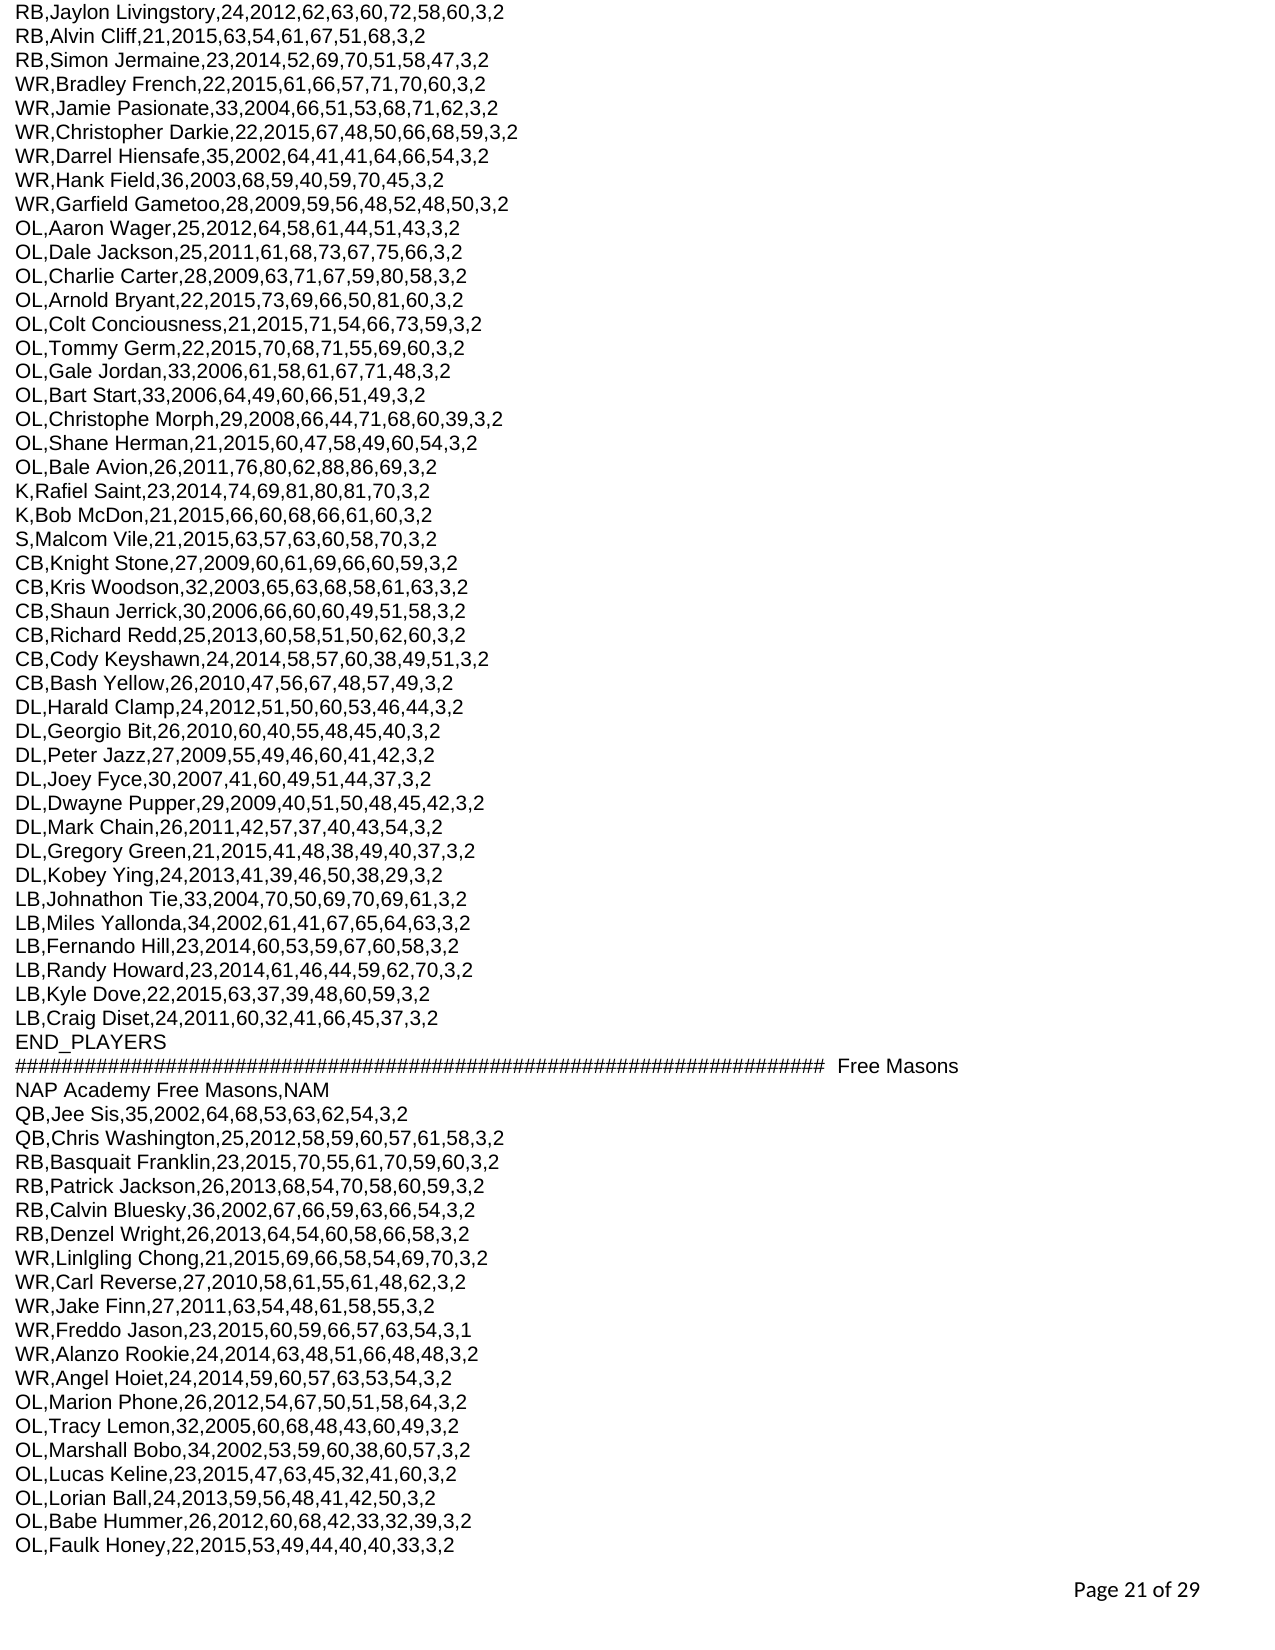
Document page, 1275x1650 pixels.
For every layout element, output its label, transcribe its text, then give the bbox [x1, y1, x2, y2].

text OL,Bart Start,33,2006,64,49,60,66,51,49,3,2 [15, 383, 1200, 407]
text K,Bob McDon,21,2015,66,60,68,66,61,60,3,2 [15, 503, 1200, 527]
text RB,Simon Jermaine,23,2014,52,69,70,51,58,47,3,2 [15, 48, 1200, 72]
text RB,Alvin Cliff,21,2015,63,54,61,67,51,68,3,2 [15, 24, 1200, 48]
text WR,Darrel Hiensafe,35,2002,64,41,41,64,66,54,3,2 [15, 144, 1200, 168]
text LB,Kyle Dove,22,2015,63,37,39,48,60,59,3,2 [15, 982, 1200, 1006]
text OL,Babe Hummer,26,2012,60,68,42,33,32,39,3,2 [15, 1509, 1200, 1533]
text DL,Harald Clamp,24,2012,51,50,60,53,46,44,3,2 [15, 695, 1200, 719]
text QB,Jee Sis,35,2002,64,68,53,63,62,54,3,2 [15, 1102, 1200, 1126]
text OL,Faulk Honey,22,2015,53,49,44,40,40,33,3,2 [15, 1533, 1200, 1557]
text OL,Lorian Ball,24,2013,59,56,48,41,42,50,3,2 [15, 1485, 1200, 1509]
text OL,Arnold Bryant,22,2015,73,69,66,50,81,60,3,2 [15, 287, 1200, 311]
text K,Rafiel Saint,23,2014,74,69,81,80,81,70,3,2 [15, 479, 1200, 503]
text WR,Christopher Darkie,22,2015,67,48,50,66,68,59,3,2 [15, 120, 1200, 144]
text RB,Basquait Franklin,23,2015,70,55,61,70,59,60,3,2 [15, 1150, 1200, 1174]
text RB,Patrick Jackson,26,2013,68,54,70,58,60,59,3,2 [15, 1174, 1200, 1198]
text LB,Johnathon Tie,33,2004,70,50,69,70,69,61,3,2 [15, 886, 1200, 910]
text CB,Richard Redd,25,2013,60,58,51,50,62,60,3,2 [15, 623, 1200, 647]
text OL,Colt Conciousness,21,2015,71,54,66,73,59,3,2 [15, 311, 1200, 335]
text CB,Kris Woodson,32,2003,65,63,68,58,61,63,3,2 [15, 575, 1200, 599]
text LB,Fernando Hill,23,2014,60,53,59,67,60,58,3,2 [15, 934, 1200, 958]
text OL,Gale Jordan,33,2006,61,58,61,67,71,48,3,2 [15, 359, 1200, 383]
text QB,Chris Washington,25,2012,58,59,60,57,61,58,3,2 [15, 1126, 1200, 1150]
text OL,Tommy Germ,22,2015,70,68,71,55,69,60,3,2 [15, 335, 1200, 359]
text S,Malcom Vile,21,2015,63,57,63,60,58,70,3,2 [15, 527, 1200, 551]
text OL,Marion Phone,26,2012,54,67,50,51,58,64,3,2 [15, 1389, 1200, 1413]
text LB,Miles Yallonda,34,2002,61,41,67,65,64,63,3,2 [15, 910, 1200, 934]
text DL,Gregory Green,21,2015,41,48,38,49,40,37,3,2 [15, 838, 1200, 862]
text OL,Tracy Lemon,32,2005,60,68,48,43,60,49,3,2 [15, 1413, 1200, 1437]
text CB,Knight Stone,27,2009,60,61,69,66,60,59,3,2 [15, 551, 1200, 575]
text RB,Denzel Wright,26,2013,64,54,60,58,66,58,3,2 [15, 1222, 1200, 1246]
text WR,Freddo Jason,23,2015,60,59,66,57,63,54,3,1 [15, 1318, 1200, 1342]
text OL,Charlie Carter,28,2009,63,71,67,59,80,58,3,2 [15, 263, 1200, 287]
text NAP Academy Free Masons,NAM [15, 1078, 1200, 1102]
text WR,Garfield Gametoo,28,2009,59,56,48,52,48,50,3,2 [15, 192, 1200, 216]
text OL,Dale Jackson,25,2011,61,68,73,67,75,66,3,2 [15, 239, 1200, 263]
text DL,Joey Fyce,30,2007,41,60,49,51,44,37,3,2 [15, 767, 1200, 791]
text LB,Craig Diset,24,2011,60,32,41,66,45,37,3,2 [15, 1006, 1200, 1030]
text WR,Alanzo Rookie,24,2014,63,48,51,66,48,48,3,2 [15, 1342, 1200, 1366]
text OL,Aaron Wager,25,2012,64,58,61,44,51,43,3,2 [15, 216, 1200, 239]
text END_PLAYERS [15, 1030, 1200, 1054]
text DL,Kobey Ying,24,2013,41,39,46,50,38,29,3,2 [15, 862, 1200, 886]
text WR,Carl Reverse,27,2010,58,61,55,61,48,62,3,2 [15, 1270, 1200, 1294]
text OL,Lucas Keline,23,2015,47,63,45,32,41,60,3,2 [15, 1461, 1200, 1485]
text DL,Dwayne Pupper,29,2009,40,51,50,48,45,42,3,2 [15, 791, 1200, 814]
text RB,Calvin Bluesky,36,2002,67,66,59,63,66,54,3,2 [15, 1198, 1200, 1222]
text DL,Mark Chain,26,2011,42,57,37,40,43,54,3,2 [15, 814, 1200, 838]
text OL,Christophe Morph,29,2008,66,44,71,68,60,39,3,2 [15, 407, 1200, 431]
text RB,Jaylon Livingstory,24,2012,62,63,60,72,58,60,3,2 [15, 0, 1200, 24]
text WR,Jake Finn,27,2011,63,54,48,61,58,55,3,2 [15, 1294, 1200, 1318]
text OL,Shane Herman,21,2015,60,47,58,49,60,54,3,2 [15, 431, 1200, 455]
text CB,Cody Keyshawn,24,2014,58,57,60,38,49,51,3,2 [15, 647, 1200, 671]
text DL,Georgio Bit,26,2010,60,40,55,48,45,40,3,2 [15, 719, 1200, 743]
text OL,Bale Avion,26,2011,76,80,62,88,86,69,3,2 [15, 455, 1200, 479]
text WR,Linlgling Chong,21,2015,69,66,58,54,69,70,3,2 [15, 1246, 1200, 1270]
text WR,Angel Hoiet,24,2014,59,60,57,63,53,54,3,2 [15, 1366, 1200, 1389]
text CB,Shaun Jerrick,30,2006,66,60,60,49,51,58,3,2 [15, 599, 1200, 623]
text WR,Hank Field,36,2003,68,59,40,59,70,45,3,2 [15, 168, 1200, 192]
text ###################################################################### Free Masons [15, 1054, 1200, 1078]
text WR,Bradley French,22,2015,61,66,57,71,70,60,3,2 [15, 72, 1200, 96]
text OL,Marshall Bobo,34,2002,53,59,60,38,60,57,3,2 [15, 1437, 1200, 1461]
text WR,Jamie Pasionate,33,2004,66,51,53,68,71,62,3,2 [15, 96, 1200, 120]
text LB,Randy Howard,23,2014,61,46,44,59,62,70,3,2 [15, 958, 1200, 982]
text CB,Bash Yellow,26,2010,47,56,67,48,57,49,3,2 [15, 671, 1200, 695]
text DL,Peter Jazz,27,2009,55,49,46,60,41,42,3,2 [15, 743, 1200, 767]
